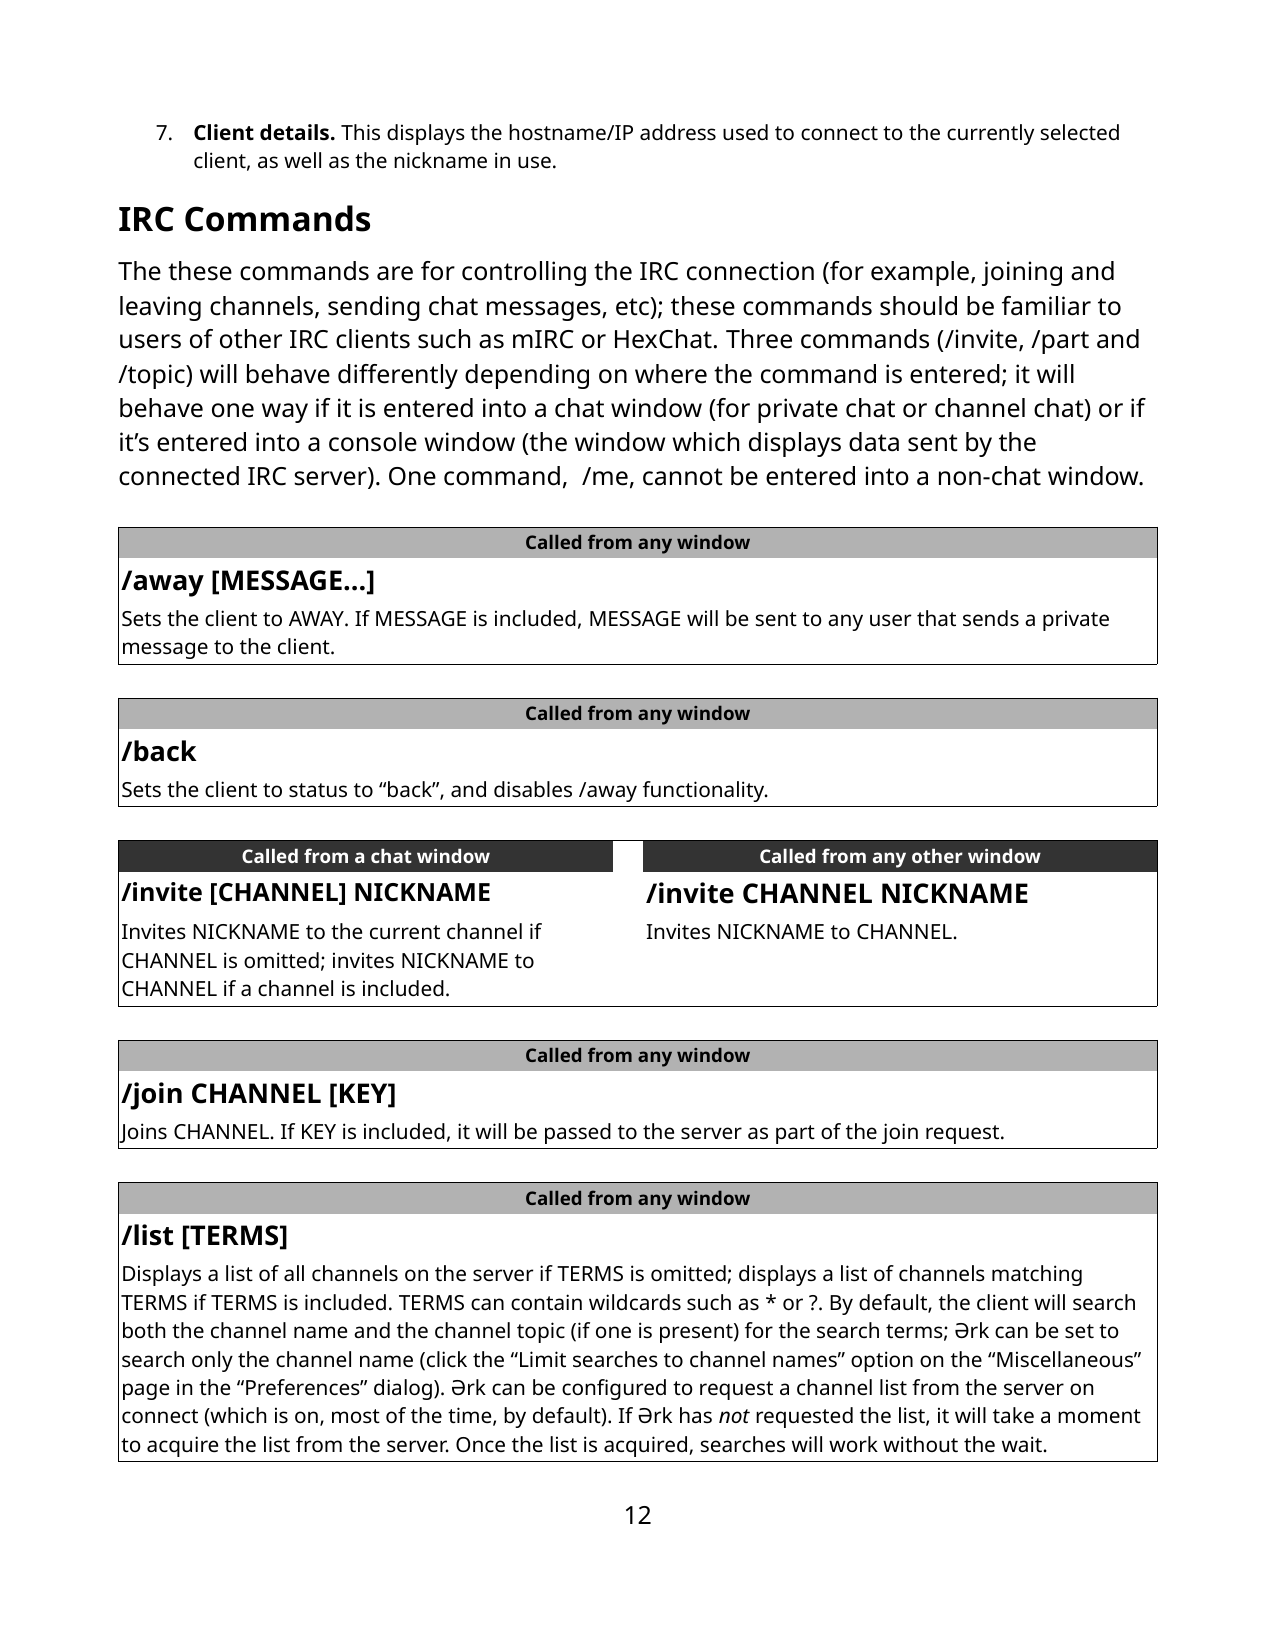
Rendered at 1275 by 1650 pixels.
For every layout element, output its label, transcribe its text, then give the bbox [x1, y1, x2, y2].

table_cell /invite CHANNEL NICKNAME [643, 872, 1157, 914]
table_header Called from a chat window [119, 841, 613, 872]
table_header Called from any window [119, 1183, 1157, 1214]
table_header [613, 841, 643, 872]
table_cell [613, 872, 643, 914]
subtitle IRC Commands [118, 196, 1157, 242]
table_cell /join CHANNEL [KEY] [119, 1071, 1157, 1114]
table_cell Invites NICKNAME to the current channel if CHANNEL is omitted; invites NICKNAME to CHANNEL if a channel is included. [119, 914, 613, 1006]
table_cell Sets the client to status to “back”, and disables /away functionality. [119, 772, 1157, 806]
table_cell Invites NICKNAME to CHANNEL. [643, 914, 1157, 1006]
table_header Called from any window [119, 528, 1157, 558]
table_cell /list [TERMS] [119, 1214, 1157, 1256]
table_cell Displays a list of all channels on the server if TERMS is omitted; displays a list of channels matching TERMS if TERMS is included. TERMS can contain wildcards such as * or ?. By default, the client will search both the channel name and the channel topic (if one is present) for the search terms; Ərk can be set to search only the channel name (click the “Limit searches to channel names” option on the “Miscellaneous” page in the “Preferences” dialog). Ərk can be configured to request a channel list from the server on connect (which is on, most of the time, by default). If Ərk has not requested the list, it will take a moment to acquire the list from the server. Once the list is acquired, searches will work without the wait. [119, 1256, 1157, 1461]
table_header Called from any other window [643, 841, 1157, 872]
table_cell /invite [CHANNEL] NICKNAME [119, 872, 613, 914]
table_cell /away [MESSAGE...] [119, 558, 1157, 601]
table_cell /back [119, 729, 1157, 772]
table_cell Sets the client to AWAY. If MESSAGE is included, MESSAGE will be sent to any user that sends a private message to the client. [119, 601, 1157, 663]
list Client details. This displays the hostname/IP address used to connect to the currently selected client, as well as the nickname in use. [156, 118, 1157, 175]
table_cell [613, 914, 643, 1006]
table_header Called from any window [119, 699, 1157, 729]
table_header Called from any window [119, 1041, 1157, 1071]
table_cell Joins CHANNEL. If KEY is included, it will be passed to the server as part of the join request. [119, 1114, 1157, 1148]
text The these commands are for controlling the IRC connection (for example, joining and leaving channels, sending chat messages, etc); these commands should be familiar to users of other IRC clients such as mIRC or HexChat. Three commands (/invite, /part and /topic) will behave differently depending on where the command is entered; it will behave one way if it is entered into a chat window (for private chat or channel chat) or if it’s entered into a console window (the window which displays data sent by the connected IRC server). One command, /me, cannot be entered into a non-chat window. [118, 254, 1157, 492]
